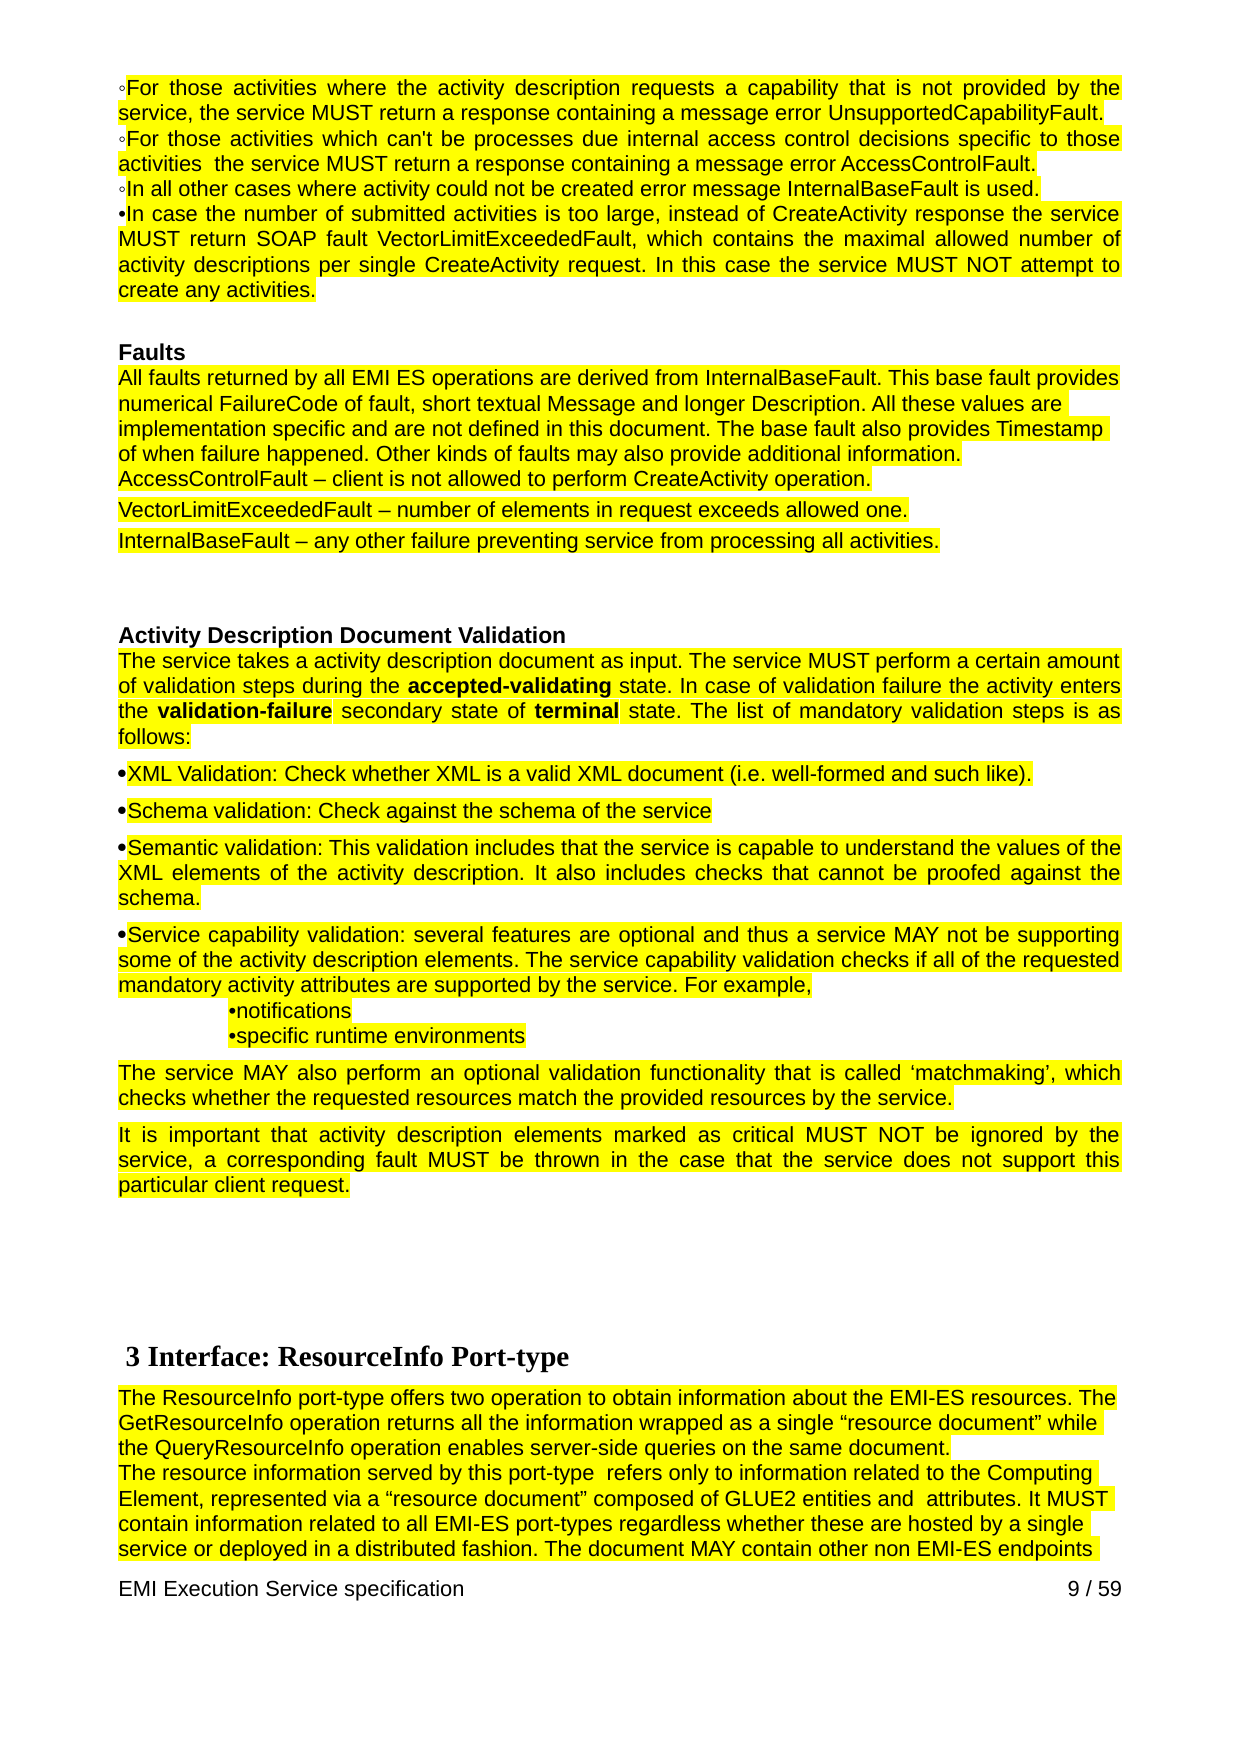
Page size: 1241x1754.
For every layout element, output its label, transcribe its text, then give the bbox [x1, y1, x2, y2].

list In all other cases where activity could not be created error message InternalBaseFault is used. [118, 176, 1122, 201]
list For those activities where the activity description requests a capability that is not provided by the service, the service MUST return a response containing a message error UnsupportedCapabilityFault. [118, 75, 1122, 125]
list XML Validation: Check whether XML is a valid XML document (i.e. well-formed and such like). [118, 761, 1122, 786]
list For those activities which can't be processes due internal access control decisions specific to those activities the service MUST return a response containing a message error AccessControlFault. [118, 125, 1122, 176]
list In case the number of submitted activities is too large, instead of CreateActivity response the service MUST return SOAP fault VectorLimitExceededFault, which contains the maximal allowed number of activity descriptions per single CreateActivity request. In this case the service MUST NOT attempt to create any activities. [118, 201, 1122, 302]
text Faults [118, 339, 1122, 365]
text It is important that activity description elements marked as critical MUST NOT be ignored by the service, a corresponding fault MUST be thrown in the case that the service does not support this particular client request. [118, 1122, 1122, 1198]
text The ResourceInfo port-type offers two operation to obtain information about the EMI-ES resources. The GetResourceInfo operation returns all the information wrapped as a single “resource document” while the QueryResourceInfo operation enables server-side queries on the same document. [118, 1385, 1122, 1460]
text VectorLimitExceededFault – number of elements in request exceeds allowed one. [118, 497, 1122, 522]
text InternalBaseFault – any other failure preventing service from processing all activities. [118, 528, 1122, 579]
list notifications [228, 998, 1113, 1023]
list specific runtime environments [228, 1023, 1113, 1048]
text All faults returned by all EMI ES operations are derived from InternalBaseFault. This base fault provides numerical FailureCode of fault, short textual Message and longer Description. All these values are implementation specific and are not defined in this document. The base fault also provides Timestamp of when failure happened. Other kinds of faults may also provide additional information. [118, 365, 1122, 466]
text The resource information served by this port-type refers only to information related to the Computing Element, represented via a “resource document” composed of GLUE2 entities and attributes. It MUST contain information related to all EMI-ES port-types regardless whether these are hosted by a single service or deployed in a distributed fashion. The document MAY contain other non EMI-ES endpoints [118, 1460, 1122, 1561]
text The service takes a activity description document as input. The service MUST perform a certain amount of validation steps during the accepted-validating state. In case of validation failure the activity enters the validation-failure secondary state of terminal state. The list of mandatory validation steps is as follows: [118, 648, 1122, 749]
list Schema validation: Check against the schema of the service [118, 798, 1122, 823]
text Activity Description Document Validation [118, 622, 1122, 648]
subtitle Interface: ResourceInfo Port-type [118, 1339, 1122, 1373]
text The service MAY also perform an optional validation functionality that is called ‘matchmaking’, which checks whether the requested resources match the provided resources by the service. [118, 1060, 1122, 1110]
list Semantic validation: This validation includes that the service is capable to understand the values of the XML elements of the activity description. It also includes checks that cannot be proofed against the schema. [118, 834, 1122, 910]
text AccessControlFault – client is not allowed to perform CreateActivity operation. [118, 466, 1122, 491]
list Service capability validation: several features are optional and thus a service MAY not be supporting some of the activity description elements. The service capability validation checks if all of the requested mandatory activity attributes are supported by the service. For example, [118, 922, 1122, 998]
